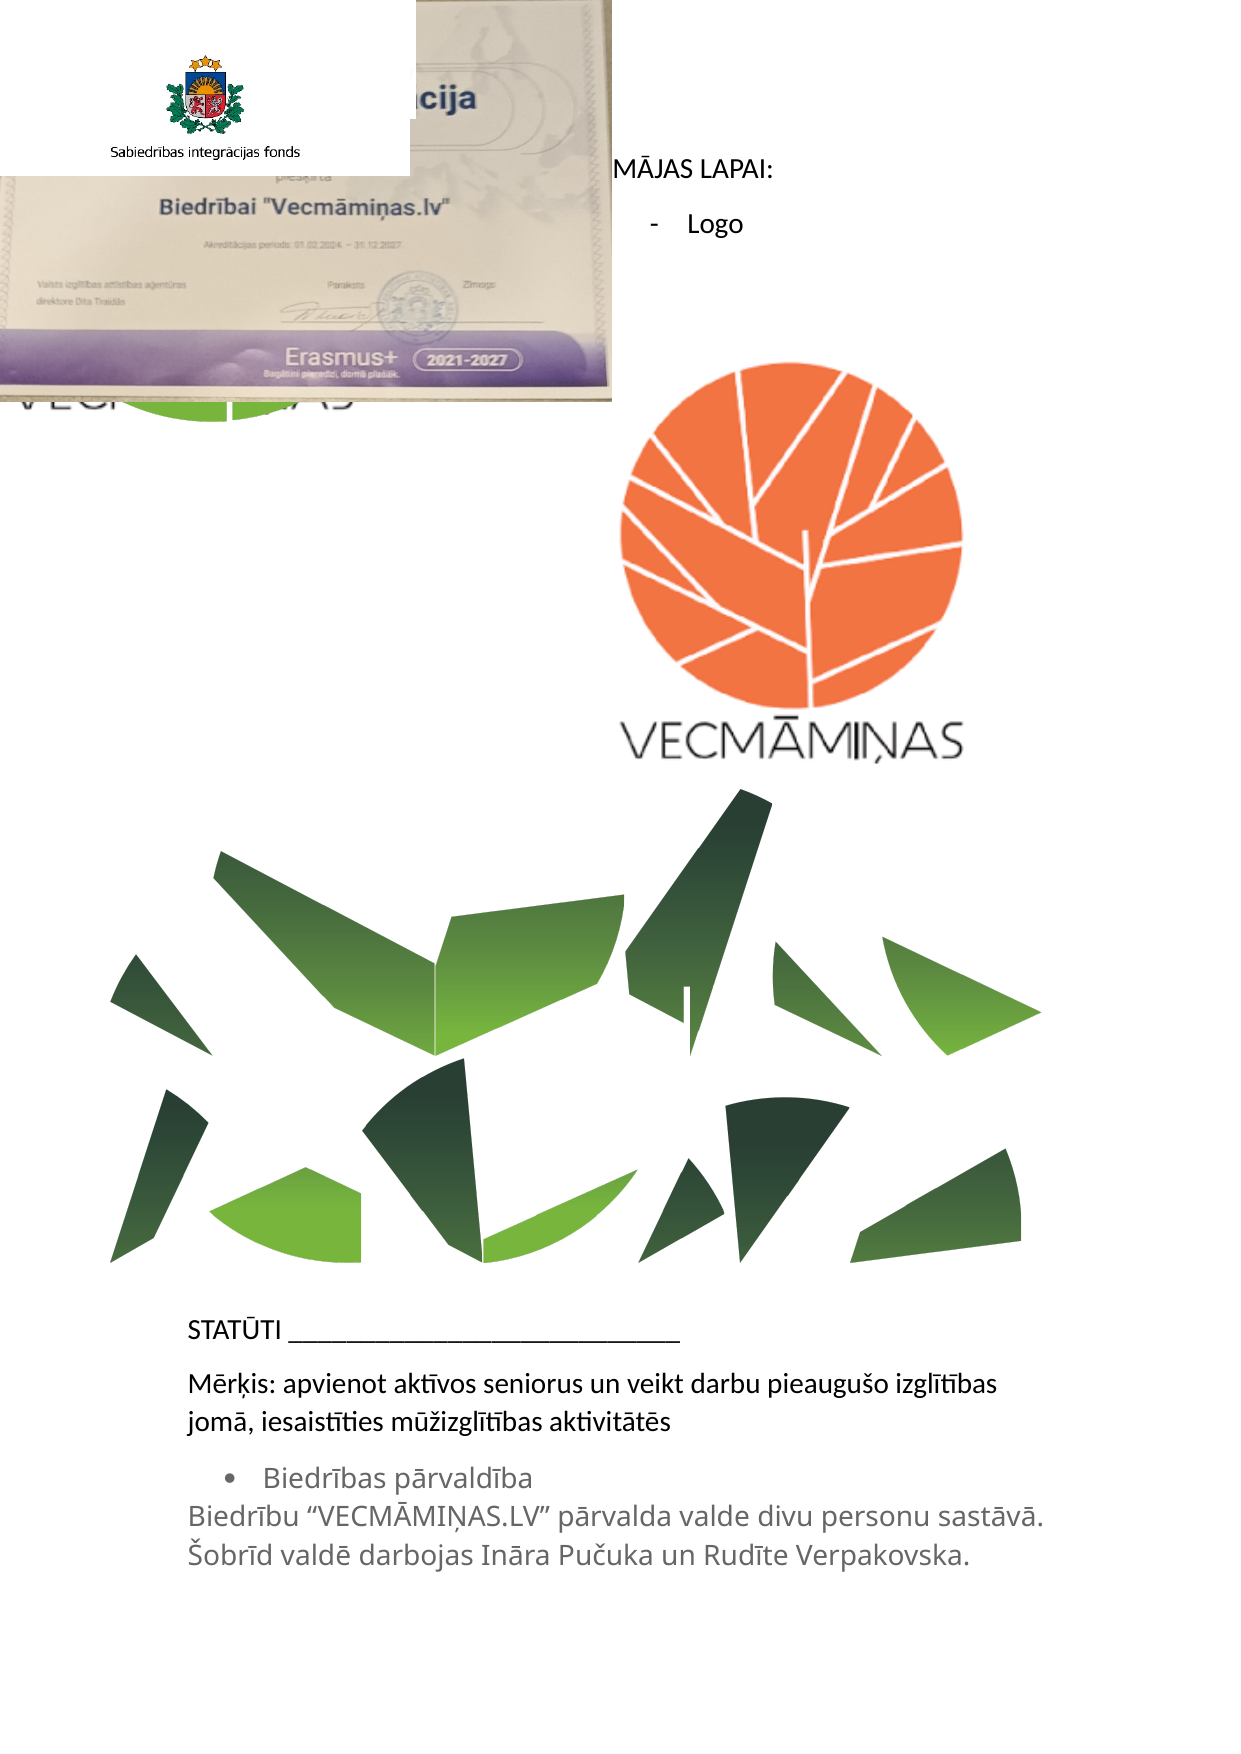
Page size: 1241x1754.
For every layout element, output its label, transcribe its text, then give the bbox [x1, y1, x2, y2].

text Mērķis: apvienot aktīvos seniorus un veikt darbu pieaugušo izglītības jomā, iesaistīties mūžizglītības aktivitātēs [187, 1365, 1053, 1439]
picture [0, 0, 981, 771]
picture [109, 788, 1042, 1056]
list Logo [612, 205, 1053, 240]
picture [109, 1057, 1022, 1263]
list Biedrības pārvaldība [225, 1458, 1053, 1496]
text MĀJAS LAPAI: [612, 150, 1053, 186]
text Biedrību “VECMĀMIŅAS.LV” pārvalda valde divu personu sastāvā. Šobrīd valdē darbojas Ināra Pučuka un Rudīte Verpakovska. [187, 1496, 1053, 1573]
text STATŪTI ___________________________ [187, 1311, 1053, 1346]
